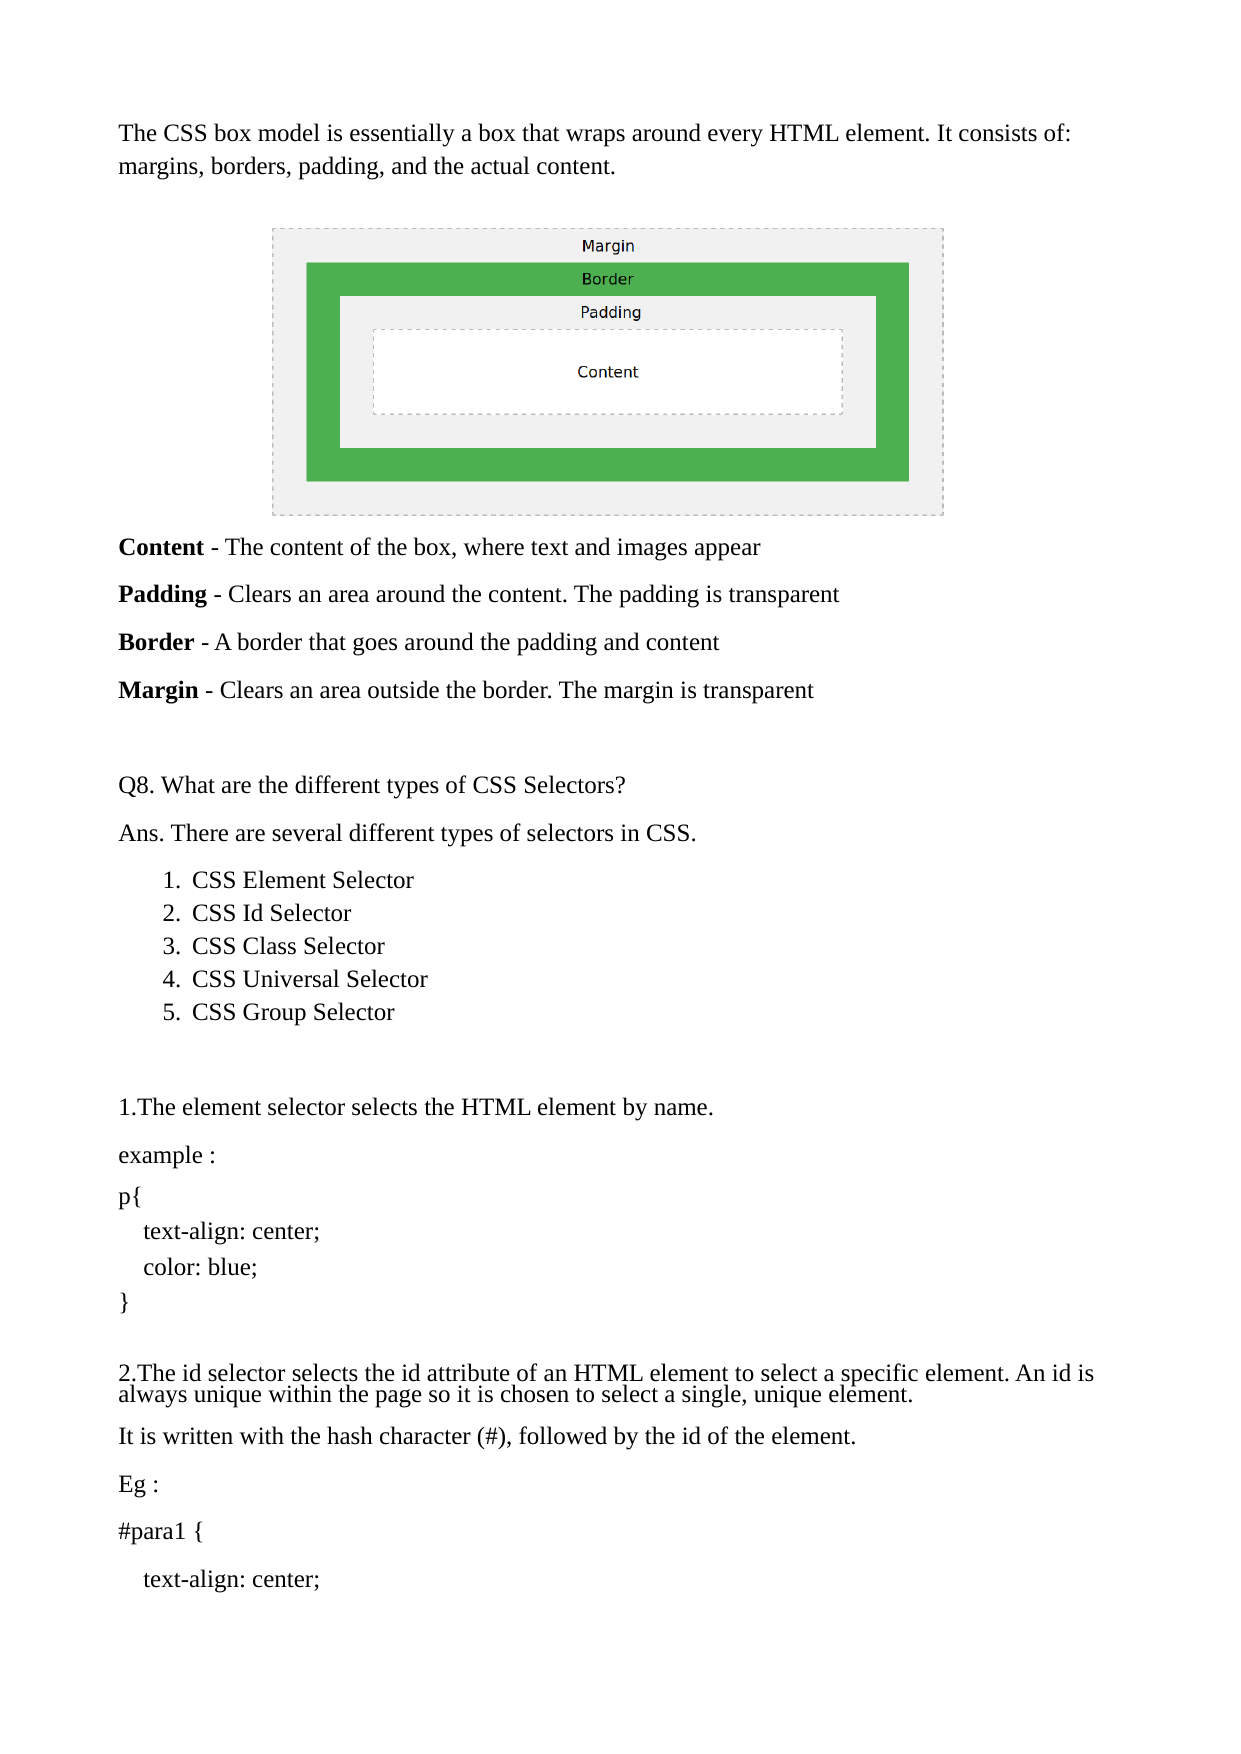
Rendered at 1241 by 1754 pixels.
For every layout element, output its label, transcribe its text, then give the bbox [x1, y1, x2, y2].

text Eg : [118, 1469, 1122, 1497]
list CSS Id Selector [162, 898, 1122, 927]
text p{ [118, 1188, 1122, 1208]
text The CSS box model is essentially a box that wraps around every HTML element. It consists of: margins, borders, padding, and the actual content. [118, 118, 1122, 180]
text Content - The content of the box, where text and images appear [118, 532, 1122, 561]
text #para1 { [118, 1516, 1122, 1545]
text text-align: center; [118, 1564, 1122, 1593]
text } [118, 1294, 1122, 1315]
text color: blue; [118, 1258, 1122, 1279]
text It is written with the hash character (#), followed by the id of the element. [118, 1421, 1122, 1450]
list CSS Group Selector [162, 997, 1122, 1026]
list CSS Element Selector [162, 865, 1122, 894]
text 1.The element selector selects the HTML element by name. [118, 1092, 1122, 1121]
text Ans. There are several different types of selectors in CSS. [118, 818, 1122, 846]
text Padding - Clears an area around the content. The padding is transparent [118, 579, 1122, 608]
text example : [118, 1140, 1122, 1169]
text Border - A border that goes around the padding and content [118, 627, 1122, 656]
text 2.The id selector selects the id attribute of an HTML element to select a specific element. An id is always unique within the page so it is chosen to select a single, unique element. [118, 1365, 1122, 1406]
text text-align: center; [118, 1223, 1122, 1244]
picture [262, 220, 947, 520]
list CSS Universal Selector [162, 964, 1122, 993]
text Q8. What are the different types of CSS Selectors? [118, 770, 1122, 799]
list CSS Class Selector [162, 931, 1122, 960]
text Margin - Clears an area outside the border. The margin is transparent [118, 675, 1122, 703]
